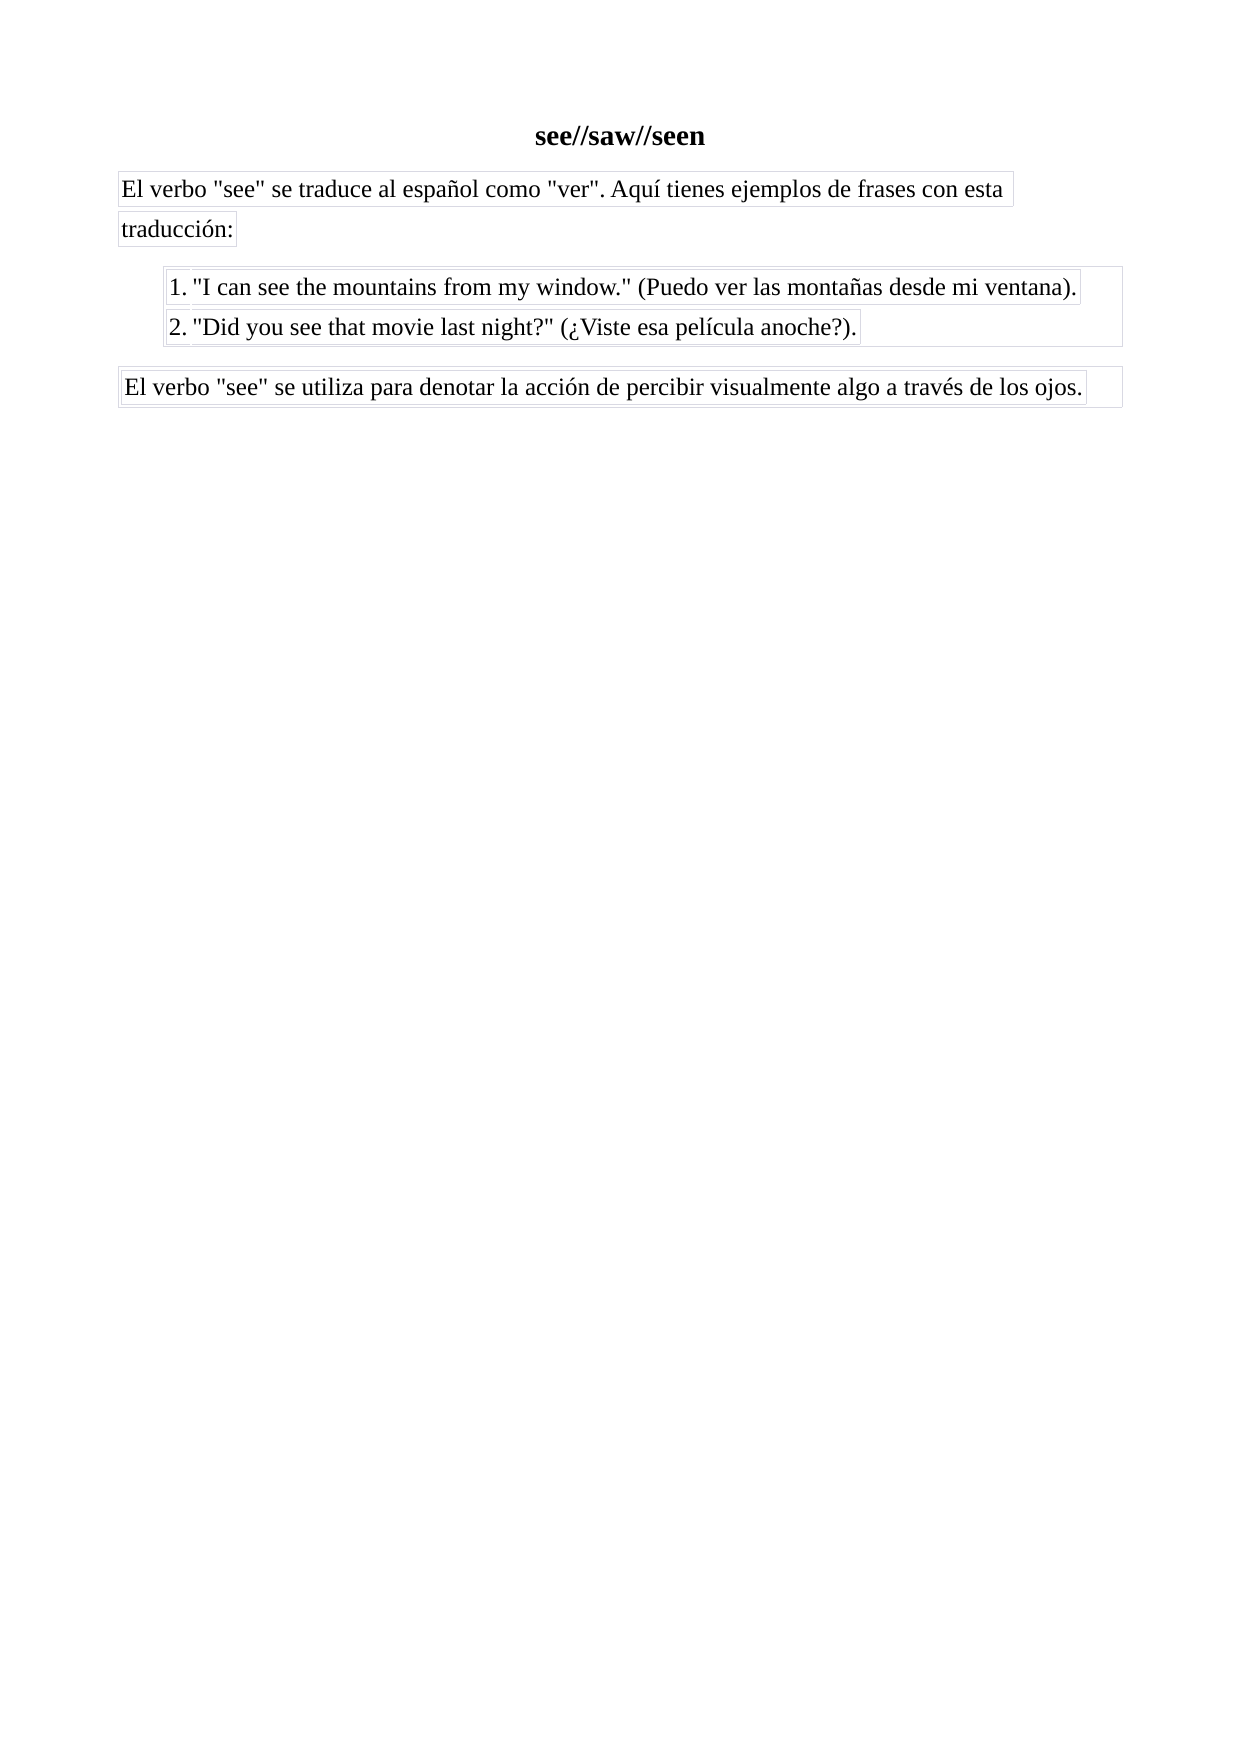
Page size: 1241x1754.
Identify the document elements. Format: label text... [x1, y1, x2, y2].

text El verbo "see" se traduce al español como "ver". Aquí tienes ejemplos de frases con esta traducción: [118, 171, 1122, 246]
list "Did you see that movie last night?" (¿Viste esa película anoche?). [164, 306, 1122, 346]
text El verbo "see" se utiliza para denotar la acción de percibir visualmente algo a través de los ojos. [119, 367, 1122, 407]
list "I can see the mountains from my window." (Puedo ver las montañas desde mi ventana). [164, 267, 1122, 304]
text see//saw//seen [118, 118, 1122, 152]
